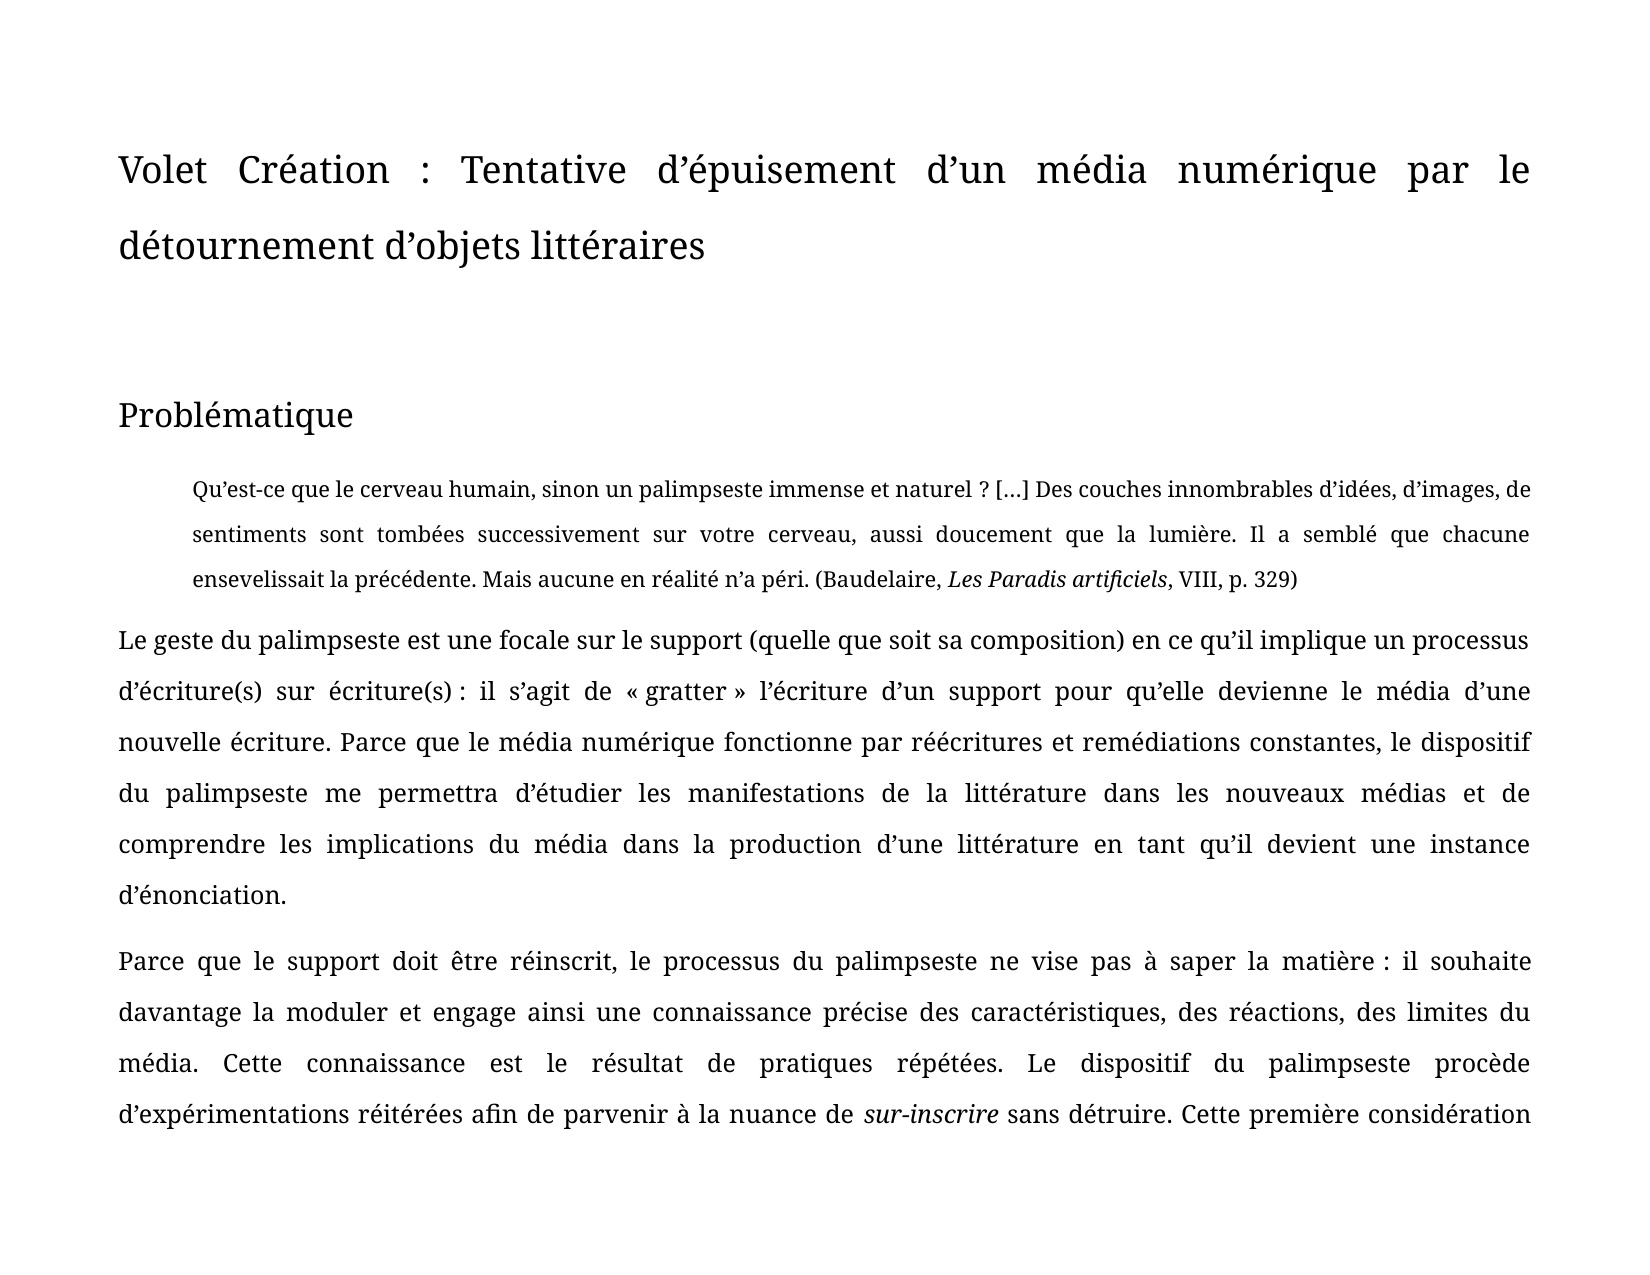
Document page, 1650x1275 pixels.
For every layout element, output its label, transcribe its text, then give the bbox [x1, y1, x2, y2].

text Qu’est-ce que le cerveau humain, sinon un palimpseste immense et naturel ? […] Des couches innombrables d’idées, d’images, de sentiments sont tombées successivement sur votre cerveau, aussi doucement que la lumière. Il a semblé que chacune ensevelissait la précédente. Mais aucune en réalité n’a péri. (Baudelaire, Les Paradis artificiels, VIII, p. 329) [192, 474, 1532, 593]
text Le geste du palimpseste est une focale sur le support (quelle que soit sa composition) en ce qu’il implique un processus d’écriture(s) sur écriture(s) : il s’agit de « gratter » l’écriture d’un support pour qu’elle devienne le média d’une nouvelle écriture. Parce que le média numérique fonctionne par réécritures et remédiations constantes, le dispositif du palimpseste me permettra d’étudier les manifestations de la littérature dans les nouveaux médias et de comprendre les implications du média dans la production d’une littérature en tant qu’il devient une instance d’énonciation. [118, 623, 1532, 912]
text Problématique [118, 391, 1532, 437]
text Parce que le support doit être réinscrit, le processus du palimpseste ne vise pas à saper la matière : il souhaite davantage la moduler et engage ainsi une connaissance précise des caractéristiques, des réactions, des limites du média. Cette connaissance est le résultat de pratiques répétées. Le dispositif du palimpseste procède d’expérimentations réitérées afin de parvenir à la nuance de sur-inscrire sans détruire. Cette première considération [118, 944, 1532, 1131]
subtitle Volet Création : Tentative d’épuisement d’un média numérique par le détournement d’objets littéraires [118, 143, 1532, 271]
